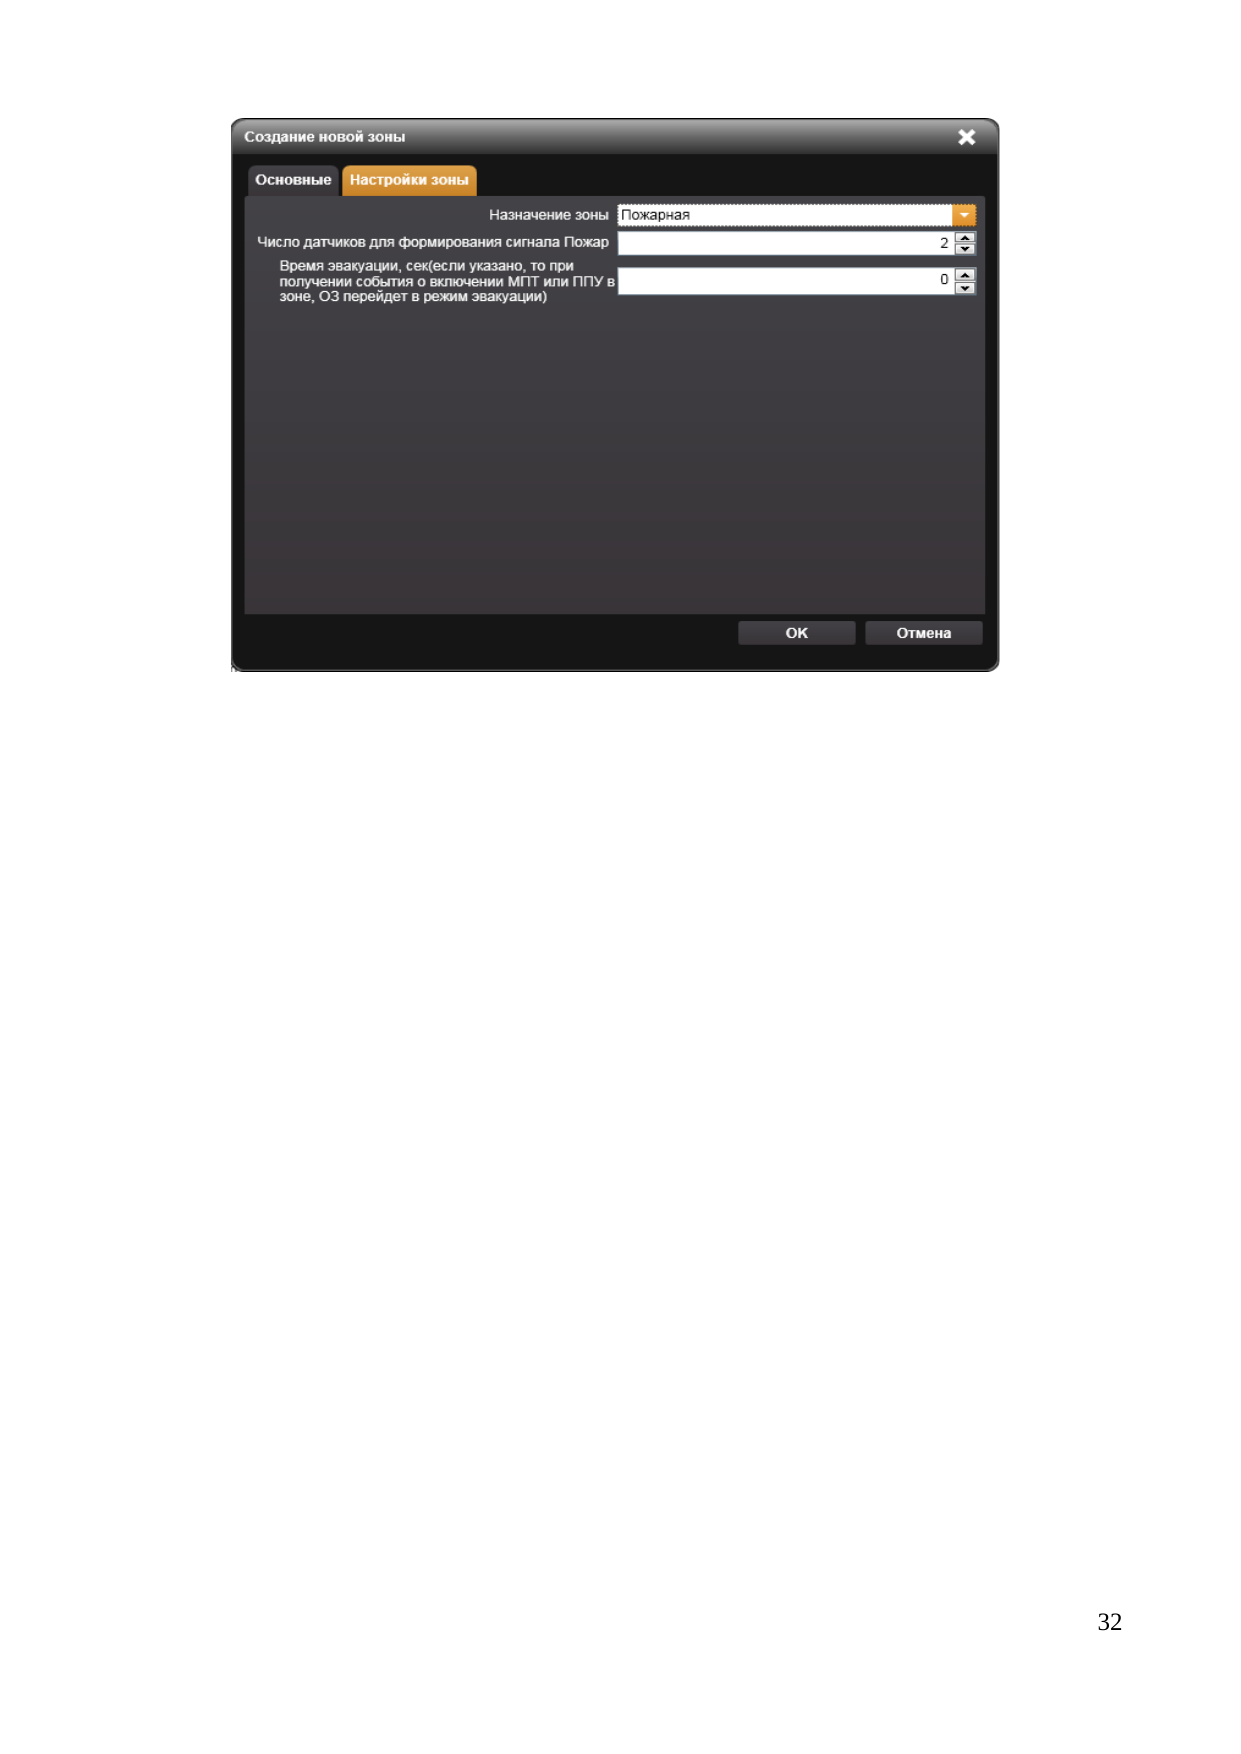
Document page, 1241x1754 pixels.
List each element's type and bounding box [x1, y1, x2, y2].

picture [231, 118, 1000, 672]
